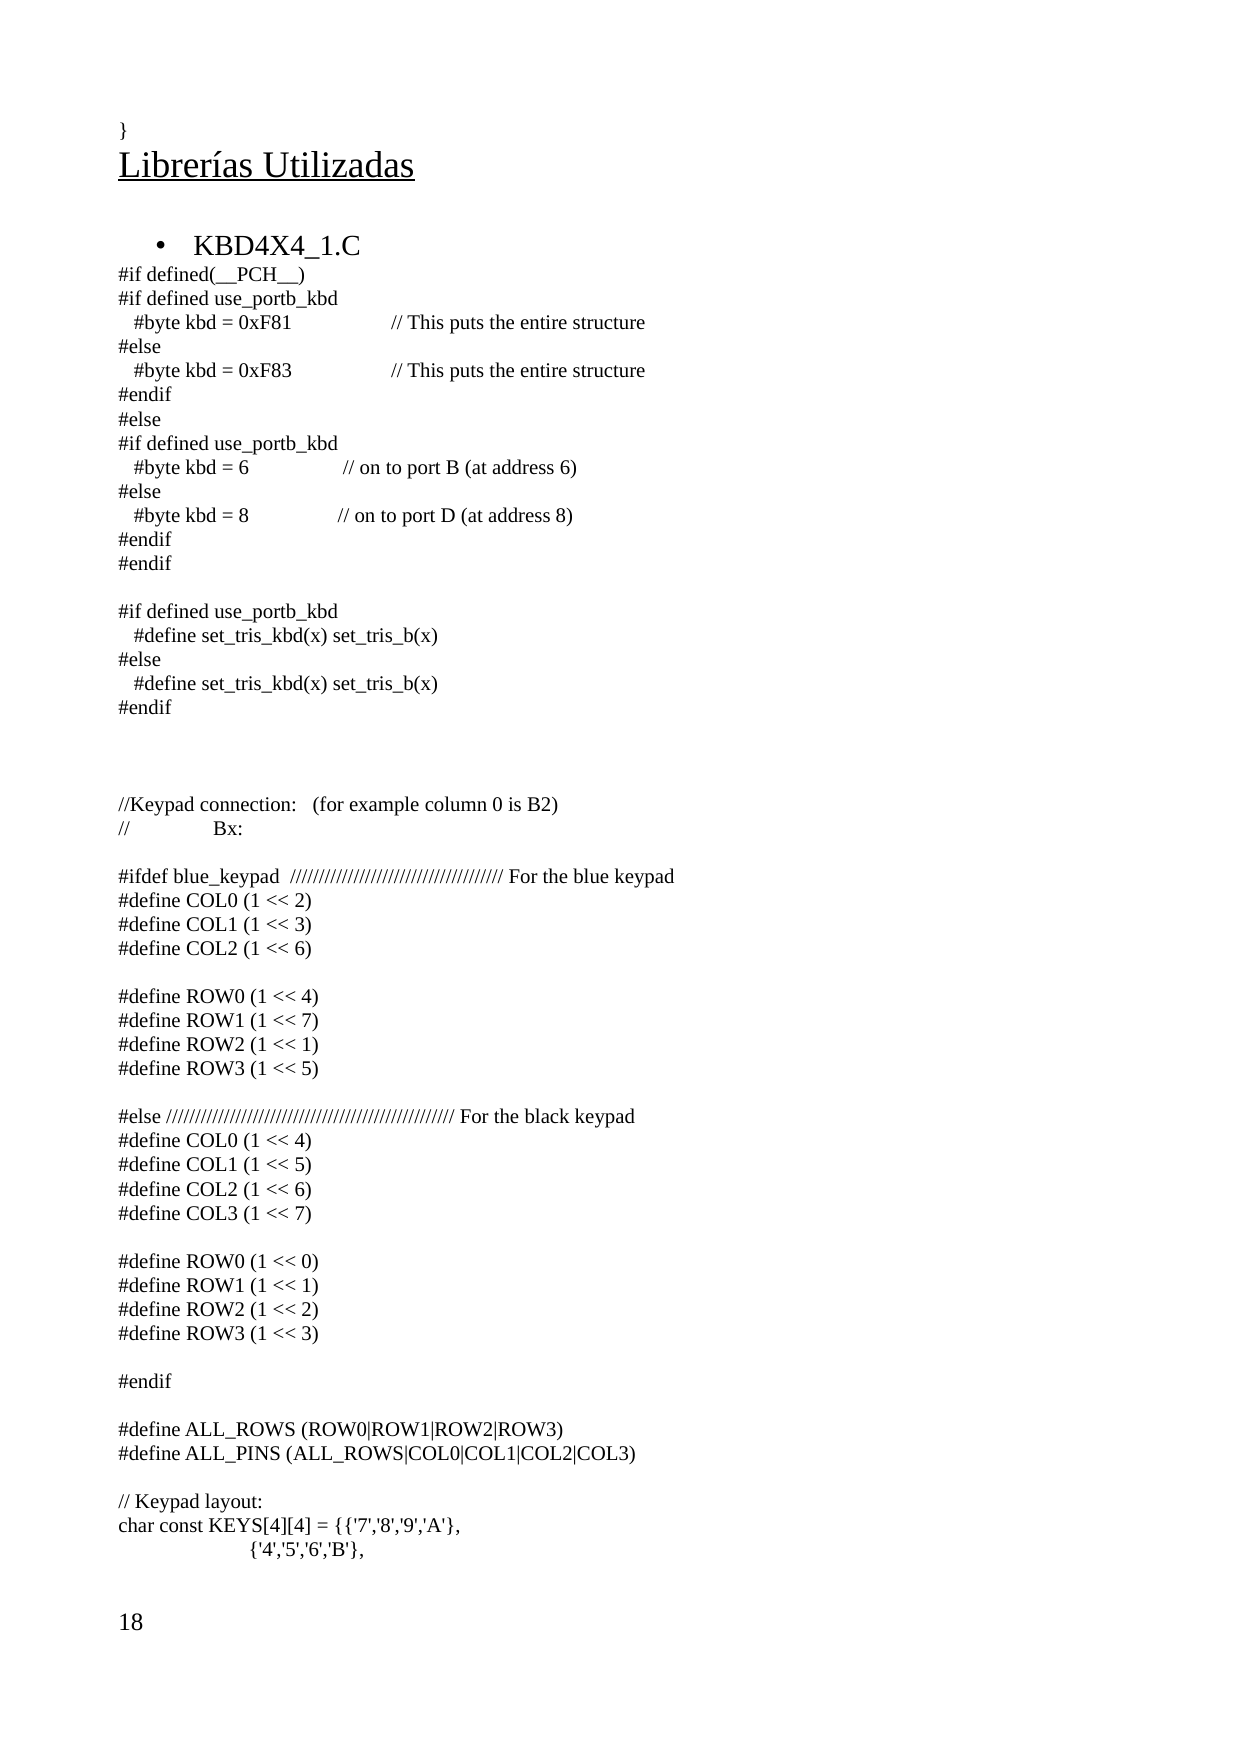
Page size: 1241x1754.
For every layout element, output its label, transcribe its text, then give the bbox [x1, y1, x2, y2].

text #define set_tris_kbd(x) set_tris_b(x) [118, 671, 1122, 695]
text #endif [118, 695, 1122, 719]
text #define ROW3 (1 << 5) [118, 1056, 1122, 1080]
text //Keypad connection: (for example column 0 is B2) [118, 791, 1122, 816]
text #else [118, 479, 1122, 503]
text Librerías Utilizadas [118, 142, 1122, 185]
text #define ROW0 (1 << 0) [118, 1249, 1122, 1273]
text #define ROW1 (1 << 1) [118, 1273, 1122, 1297]
text #define ROW2 (1 << 2) [118, 1297, 1122, 1321]
text #else ////////////////////////////////////////////////// For the black keypad [118, 1104, 1122, 1128]
text char const KEYS[4][4] = {{'7','8','9','A'}, [118, 1513, 1122, 1537]
text #byte kbd = 0xF81 // This puts the entire structure [118, 310, 1122, 334]
text #define COL0 (1 << 4) [118, 1128, 1122, 1152]
text #define ALL_PINS (ALL_ROWS|COL0|COL1|COL2|COL3) [118, 1441, 1122, 1465]
text #define COL2 (1 << 6) [118, 1176, 1122, 1201]
text #else [118, 647, 1122, 671]
text #endif [118, 1369, 1122, 1393]
text #define COL1 (1 << 3) [118, 912, 1122, 936]
text #define COL3 (1 << 7) [118, 1201, 1122, 1224]
text #else [118, 334, 1122, 358]
text #define COL0 (1 << 2) [118, 888, 1122, 912]
text #if defined use_portb_kbd [118, 286, 1122, 310]
text #define ALL_ROWS (ROW0|ROW1|ROW2|ROW3) [118, 1417, 1122, 1441]
text #if defined use_portb_kbd [118, 599, 1122, 623]
list KBD4X4_1.C [156, 228, 1122, 262]
text #else [118, 406, 1122, 431]
text // Keypad layout: [118, 1489, 1122, 1513]
text #define ROW1 (1 << 7) [118, 1008, 1122, 1032]
text #define ROW2 (1 << 1) [118, 1032, 1122, 1056]
text #define ROW0 (1 << 4) [118, 984, 1122, 1008]
text #endif [118, 527, 1122, 551]
text #byte kbd = 6 // on to port B (at address 6) [118, 454, 1122, 479]
text #if defined(__PCH__) [118, 262, 1122, 286]
text #define set_tris_kbd(x) set_tris_b(x) [118, 623, 1122, 647]
text #byte kbd = 0xF83 // This puts the entire structure [118, 358, 1122, 382]
text #endif [118, 382, 1122, 406]
text #define ROW3 (1 << 3) [118, 1321, 1122, 1345]
text #byte kbd = 8 // on to port D (at address 8) [118, 503, 1122, 527]
text #if defined use_portb_kbd [118, 431, 1122, 454]
text #ifdef blue_keypad ///////////////////////////////////// For the blue keypad [118, 864, 1122, 888]
text #define COL1 (1 << 5) [118, 1152, 1122, 1176]
text } [118, 118, 1122, 142]
text #endif [118, 551, 1122, 575]
text // Bx: [118, 816, 1122, 839]
text {'4','5','6','B'}, [118, 1537, 1122, 1561]
text #define COL2 (1 << 6) [118, 936, 1122, 960]
